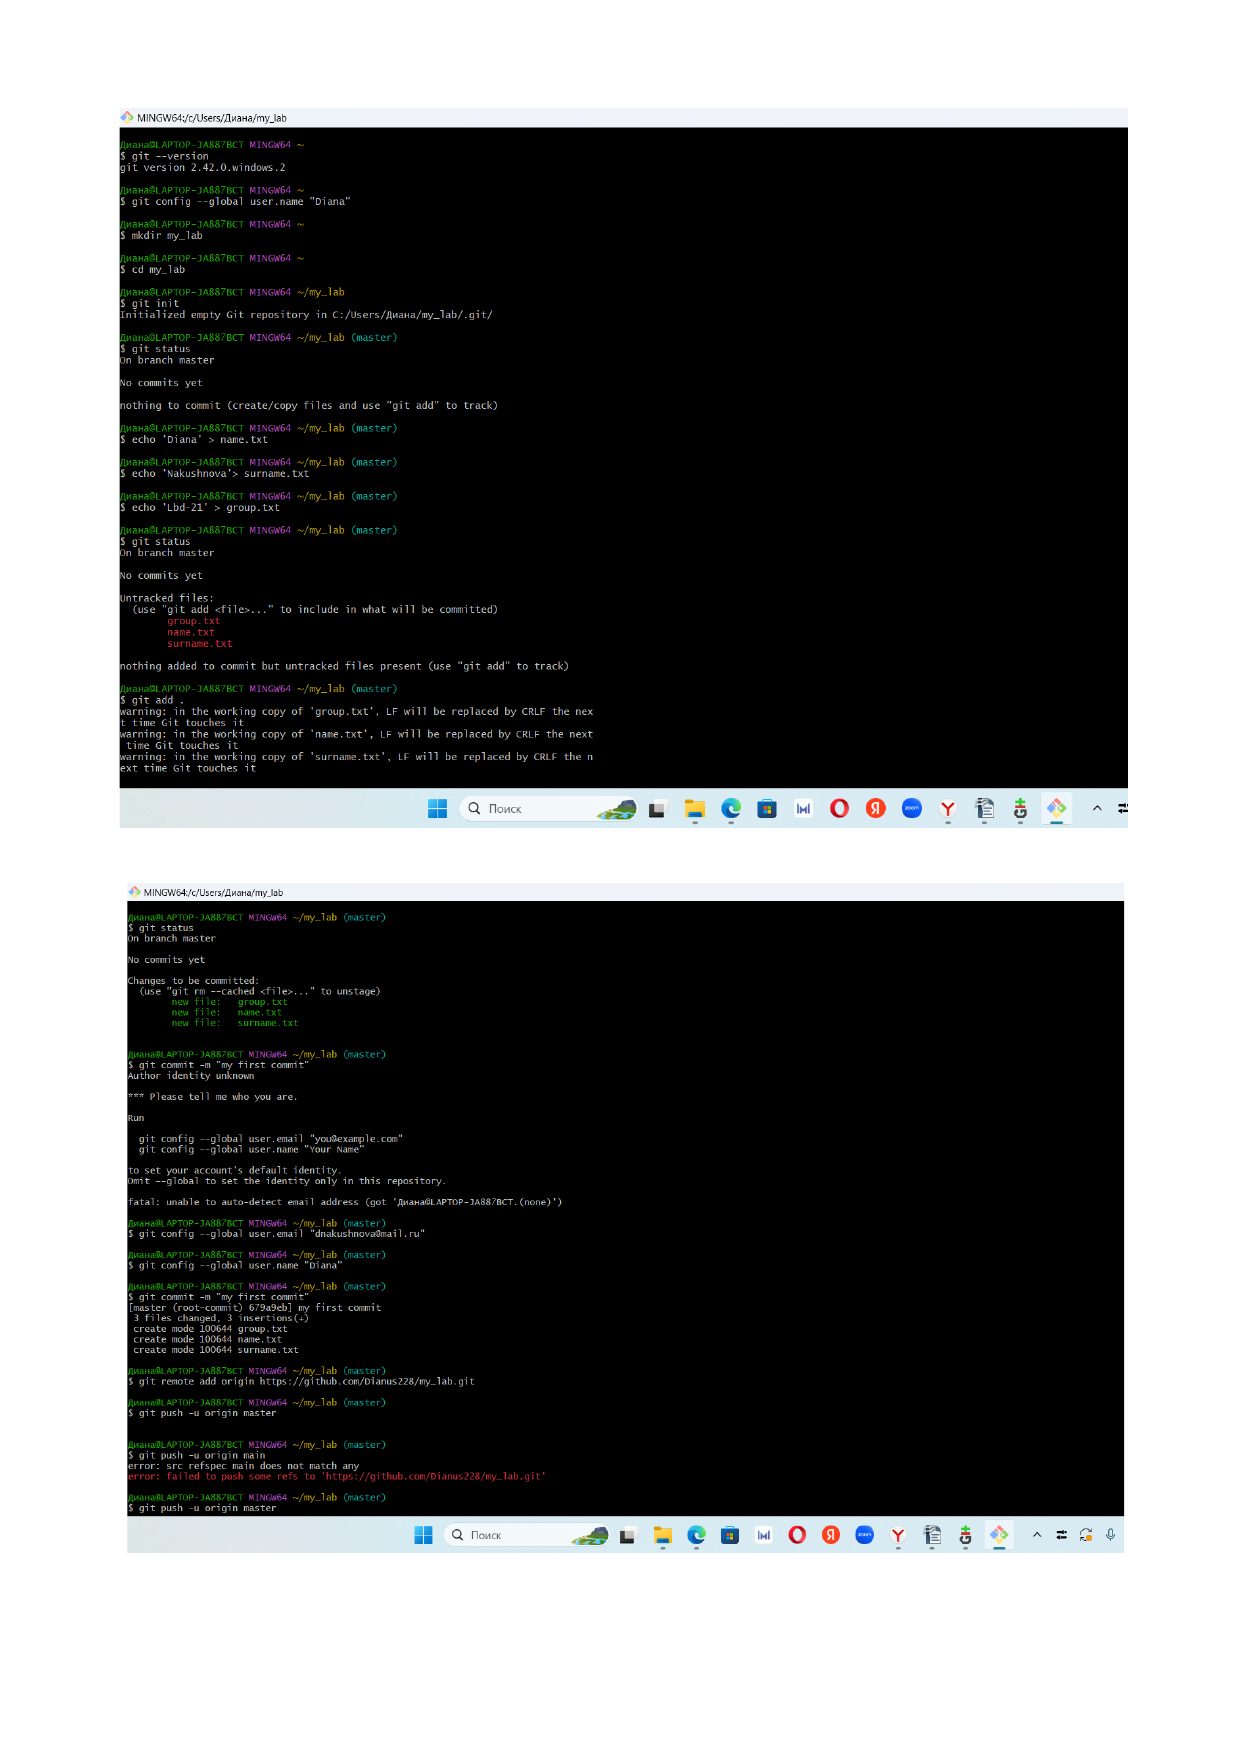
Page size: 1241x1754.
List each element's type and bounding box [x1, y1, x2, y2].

picture [119, 108, 1128, 828]
picture [127, 883, 1125, 1553]
